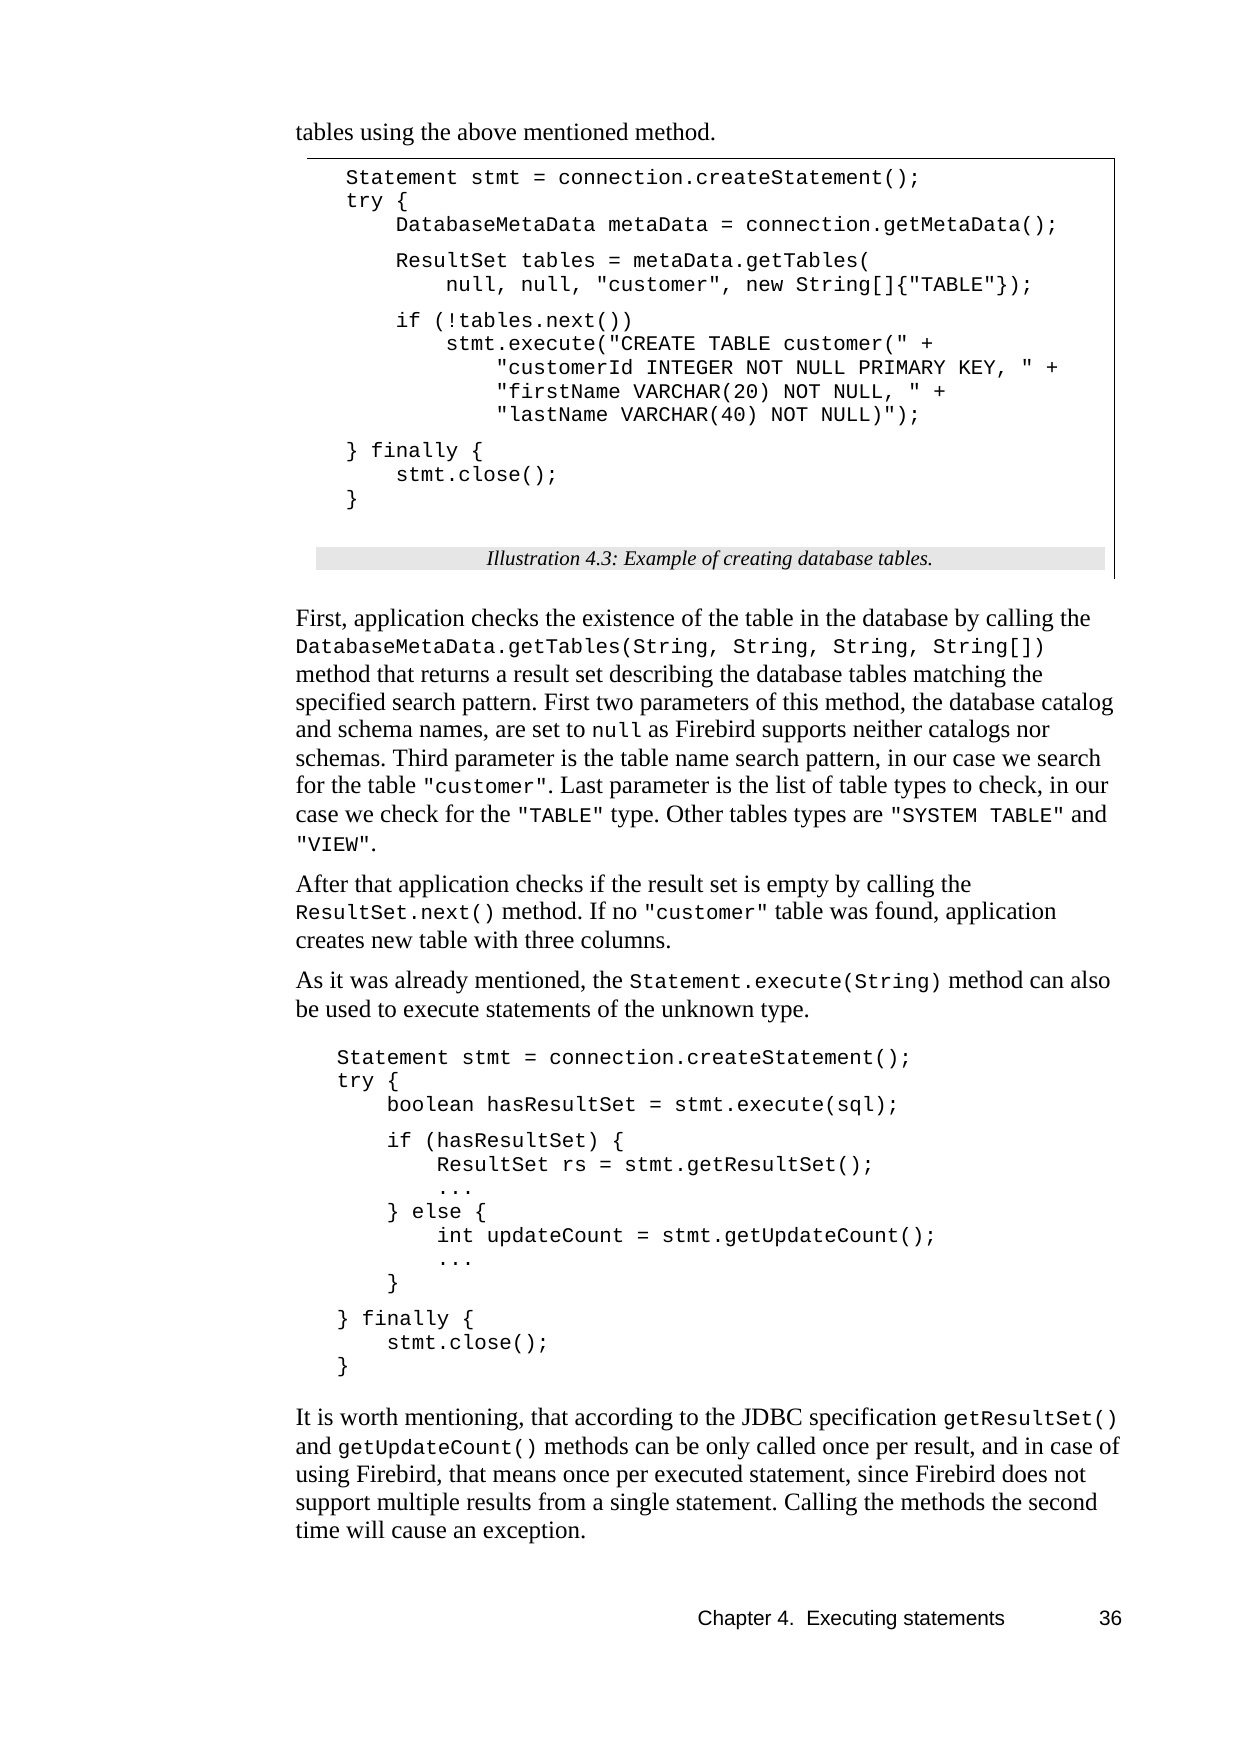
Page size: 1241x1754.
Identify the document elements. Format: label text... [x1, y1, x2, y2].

text Statement stmt = connection.createStatement(); try { DatabaseMetaData metaData = connection.getMetaData(); [346, 167, 1076, 238]
text } finally { stmt.close(); } [337, 1308, 1077, 1379]
text Statement stmt = connection.createStatement(); try { boolean hasResultSet = stmt.execute(sql); [337, 1047, 1077, 1118]
text if (!tables.next()) stmt.execute("CREATE TABLE customer(" + "customerId INTEGER NOT NULL PRIMARY KEY, " + "firstName VARCHAR(20) NOT NULL, " + "lastName VARCHAR(40) NOT NULL)"); [346, 310, 1076, 428]
text } finally { stmt.close(); } [346, 440, 1076, 511]
text ResultSet tables = metaData.getTables( null, null, "customer", new String[]{"TABLE"}); [346, 250, 1076, 297]
text Illustration 4.3: Example of creating database tables. [316, 547, 1105, 570]
text tables using the above mentioned method. [295, 118, 1122, 591]
text First, application checks the existence of the table in the database by calling the DatabaseMetaData.getTables(String, String, String, String[]) method that returns a result set describing the database tables matching the specified search pattern. First two parameters of this method, the database catalog and schema names, are set to null as Firebird supports neither catalogs nor schemas. Third parameter is the table name search pattern, in our case we search for the table "customer". Last parameter is the list of table types to check, in our case we check for the "TABLE" type. Other tables types are "SYSTEM TABLE" and "VIEW". [295, 604, 1122, 857]
text As it was already mentioned, the Statement.execute(String) method can also be used to execute statements of the unknown type. [295, 966, 1122, 1022]
text if (hasResultSet) { ResultSet rs = stmt.getResultSet(); ... } else { int updateCount = stmt.getUpdateCount(); ... } [337, 1130, 1077, 1296]
text After that application checks if the result set is empty by calling the ResultSet.next() method. If no "customer" table was found, application creates new table with three columns. [295, 870, 1122, 954]
text It is worth mentioning, that according to the JDBC specification getResultSet() and getUpdateCount() methods can be only called once per result, and in case of using Firebird, that means once per executed statement, since Firebird does not support multiple results from a single statement. Calling the methods the second time will cause an exception. [295, 1403, 1122, 1543]
